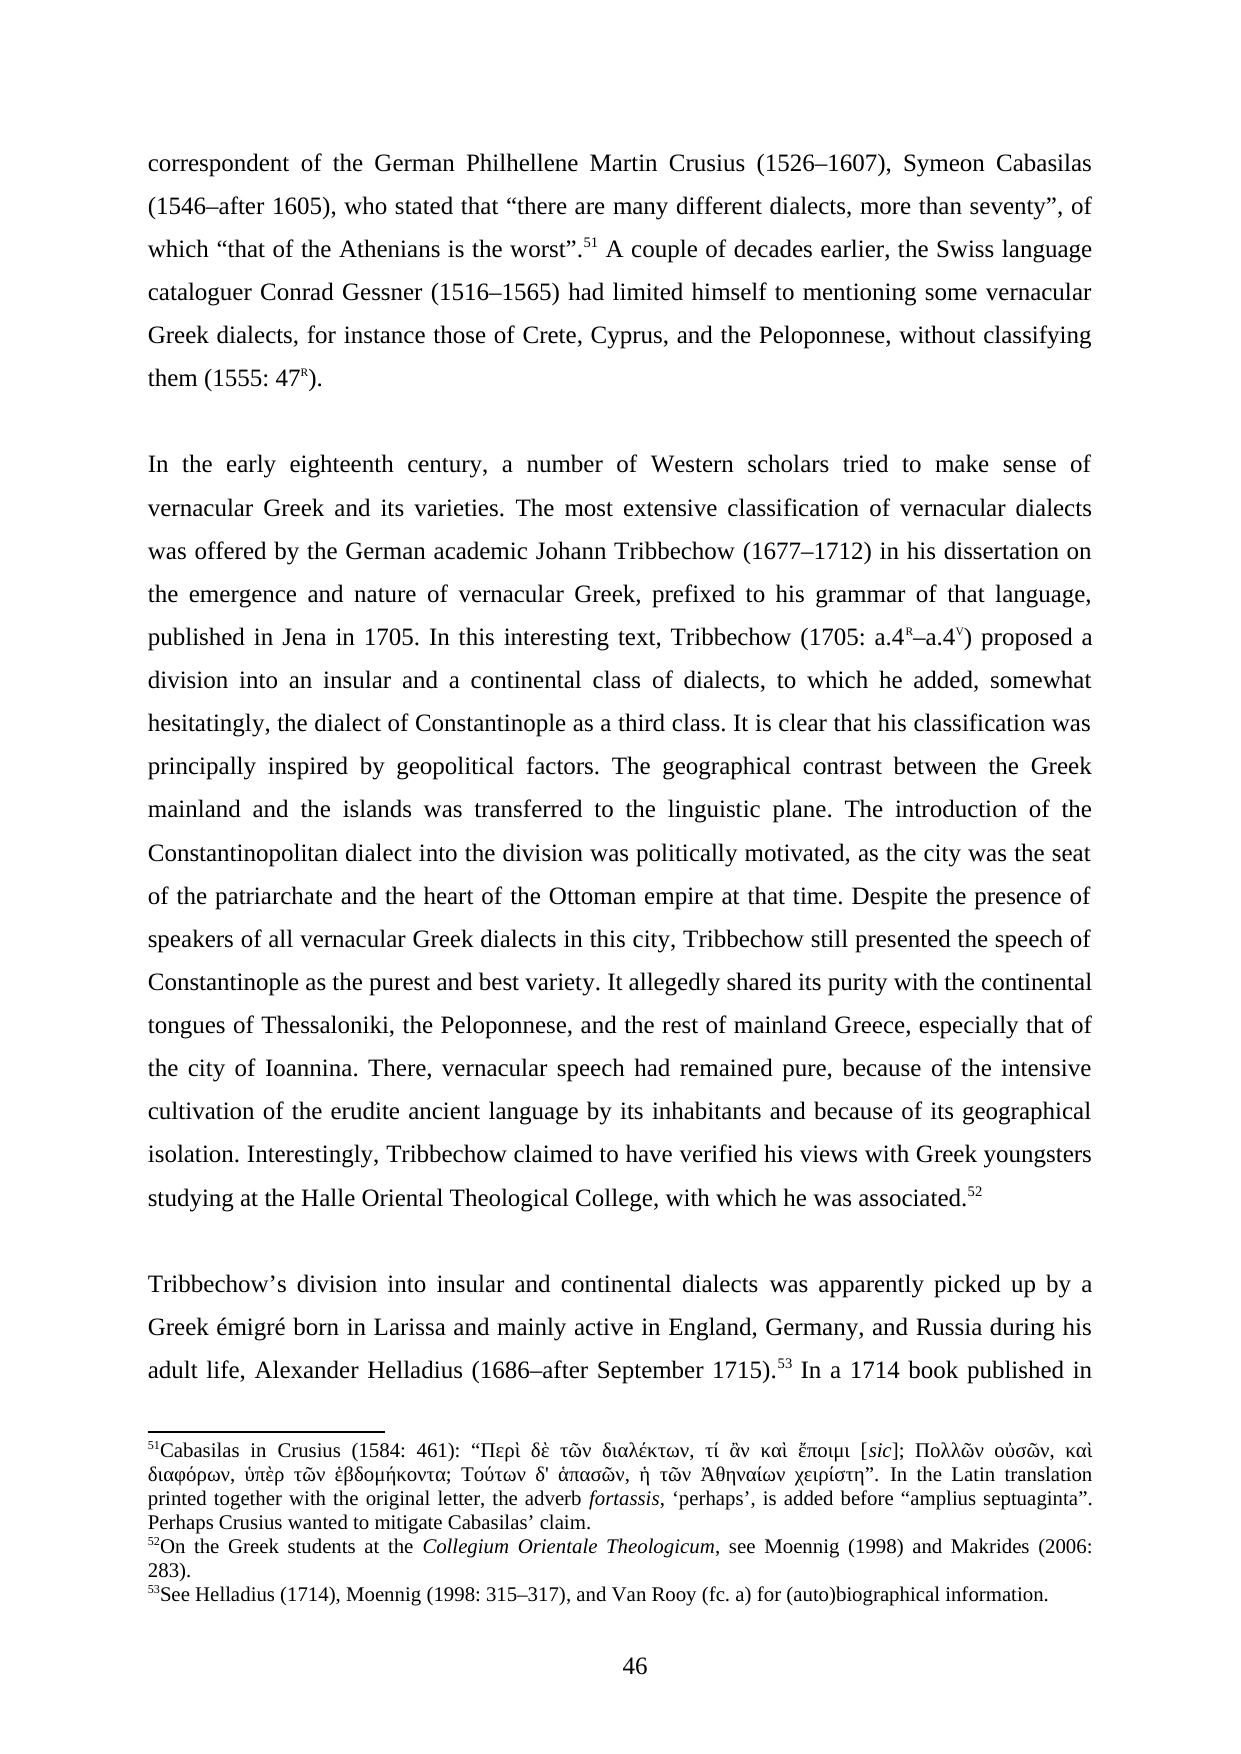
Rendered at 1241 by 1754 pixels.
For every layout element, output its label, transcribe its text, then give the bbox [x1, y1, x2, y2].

text In the early eighteenth century, a number of Western scholars tried to make sense of vernacular Greek and its varieties. The most extensive classification of vernacular dialects was offered by the German academic Johann Tribbechow (1677–1712) in his dissertation on the emergence and nature of vernacular Greek, prefixed to his grammar of that language, published in Jena in 1705. In this interesting text, Tribbechow (1705: a.4r–a.4v) proposed a division into an insular and a continental class of dialects, to which he added, somewhat hesitatingly, the dialect of Constantinople as a third class. It is clear that his classification was principally inspired by geopolitical factors. The geographical contrast between the Greek mainland and the islands was transferred to the linguistic plane. The introduction of the Constantinopolitan dialect into the division was politically motivated, as the city was the seat of the patriarchate and the heart of the Ottoman empire at that time. Despite the presence of speakers of all vernacular Greek dialects in this city, Tribbechow still presented the speech of Constantinople as the purest and best variety. It allegedly shared its purity with the continental tongues of Thessaloniki, the Peloponnese, and the rest of mainland Greece, especially that of the city of Ioannina. There, vernacular speech had remained pure, because of the intensive cultivation of the erudite ancient language by its inhabitants and because of its geographical isolation. Interestingly, Tribbechow claimed to have verified his views with Greek youngsters studying at the Halle Oriental Theological College, with which he was associated. [148, 449, 1093, 1211]
text On the Greek students at the Collegium Orientale Theologicum, see Moennig (1998) and Makrides (2006: 283). [148, 1534, 1093, 1582]
text See Helladius (1714), Moennig (1998: 315–317), and Van Rooy (fc. a) for (auto)biographical information. [148, 1582, 1093, 1606]
text Tribbechow’s division into insular and continental dialects was apparently picked up by a Greek émigré born in Larissa and mainly active in England, Germany, and Russia during his adult life, Alexander Helladius (1686–after September 1715). In a 1714 book published in [148, 1269, 1093, 1384]
text correspondent of the German Philhellene Martin Crusius (1526–1607), Symeon Cabasilas (1546–after 1605), who stated that “there are many different dialects, more than seventy”, of which “that of the Athenians is the worst”. A couple of decades earlier, the Swiss language cataloguer Conrad Gessner (1516–1565) had limited himself to mentioning some vernacular Greek dialects, for instance those of Crete, Cyprus, and the Peloponnese, without classifying them (1555: 47r). [148, 148, 1093, 392]
text Cabasilas in Crusius (1584: 461): “Περὶ δὲ τῶν διαλέκτων, τί ἂν καὶ ἔποιμι [sic]; Πολλῶν οὐσῶν, καὶ διαφόρων, ὑπὲρ τῶν ἑβδομήκοντα; Τούτων δ' ἁπασῶν, ἡ τῶν Ἀθηναίων χειρίστη”. In the Latin translation printed together with the original letter, the adverb fortassis, ‘perhaps’, is added before “amplius septuaginta”. Perhaps Crusius wanted to mitigate Cabasilas’ claim. [148, 1438, 1093, 1534]
